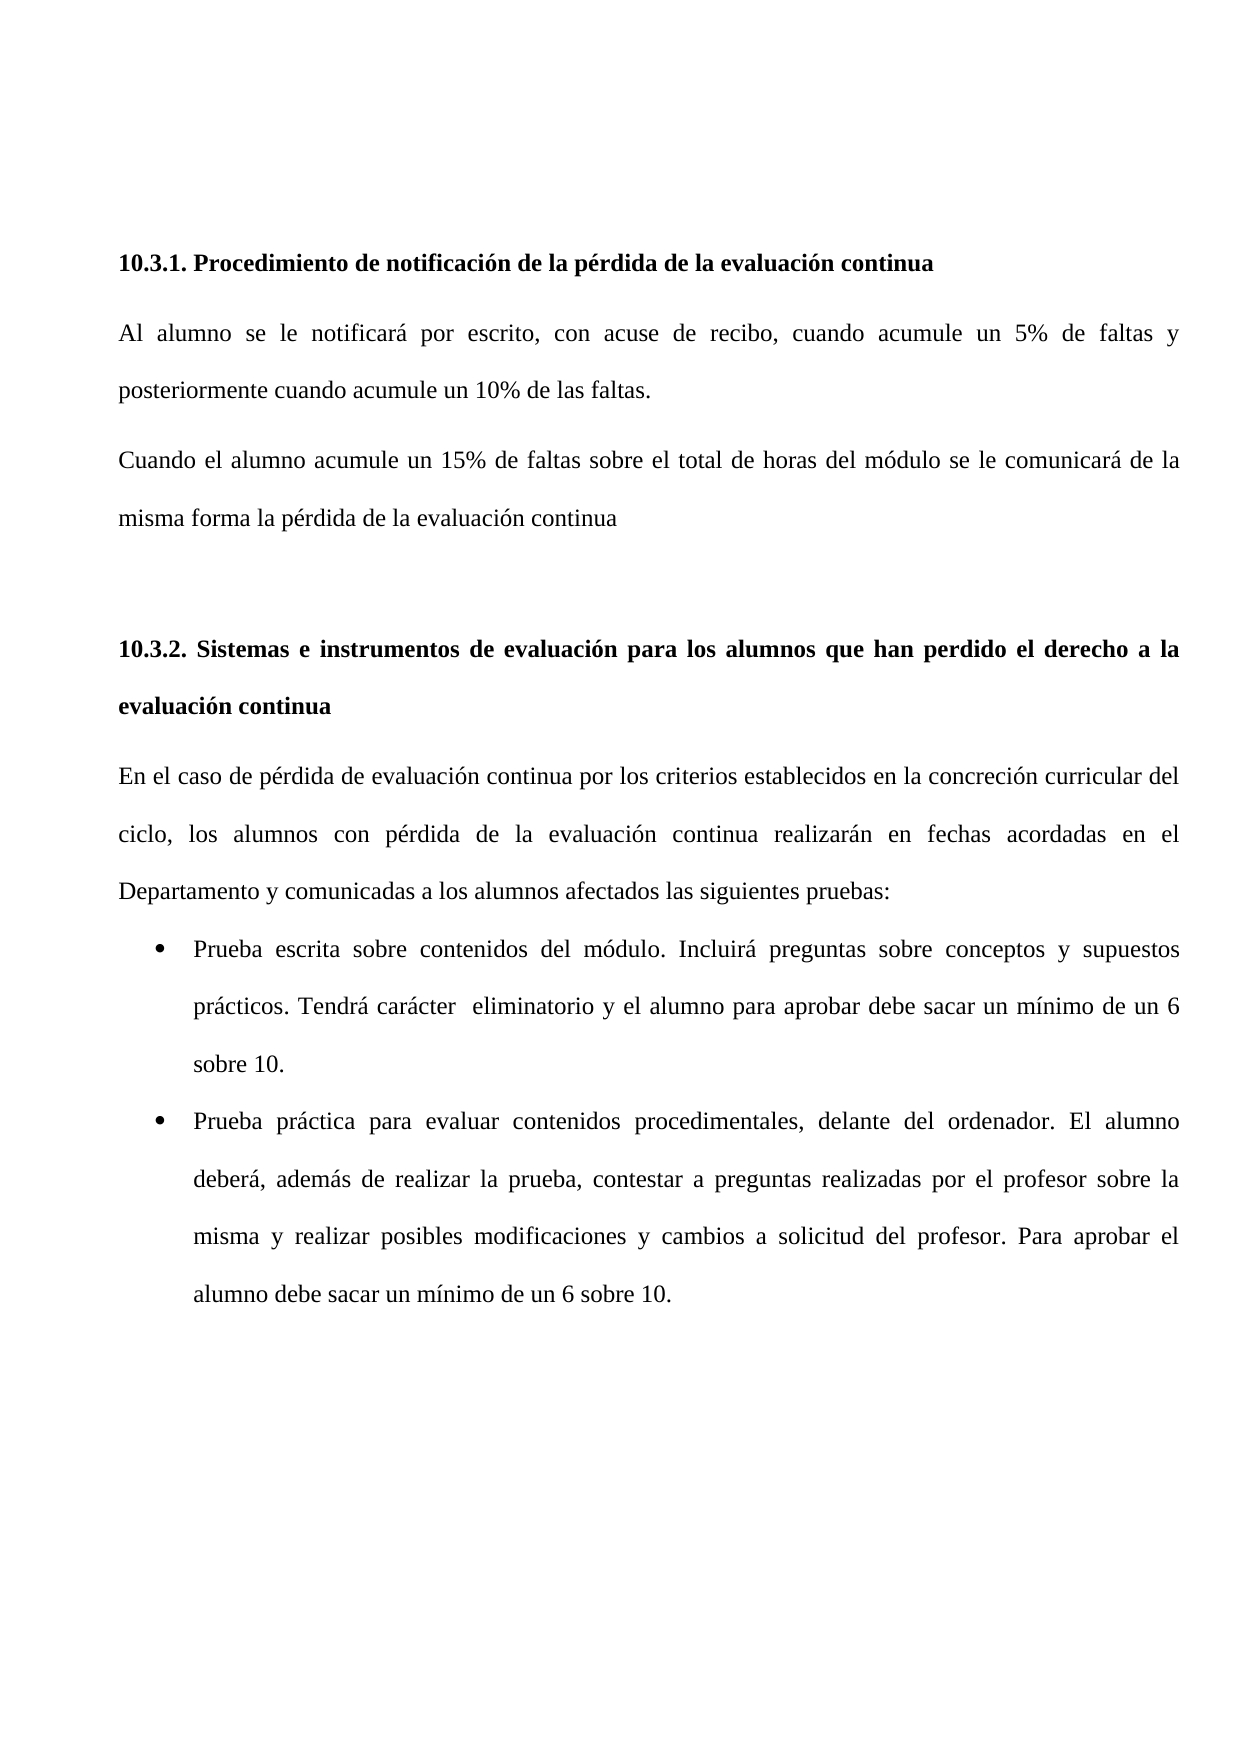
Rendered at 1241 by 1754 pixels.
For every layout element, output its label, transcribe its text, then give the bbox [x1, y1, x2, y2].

list Prueba práctica para evaluar contenidos procedimentales, delante del ordenador. El alumno deberá, además de realizar la prueba, contestar a preguntas realizadas por el profesor sobre la misma y realizar posibles modificaciones y cambios a solicitud del profesor. Para aprobar el alumno debe sacar un mínimo de un 6 sobre 10. [156, 1106, 1181, 1307]
subtitle 10.3.1. Procedimiento de notificación de la pérdida de la evaluación continua [118, 248, 1181, 277]
text Al alumno se le notificará por escrito, con acuse de recibo, cuando acumule un 5% de faltas y posteriormente cuando acumule un 10% de las faltas. [118, 318, 1181, 404]
subtitle 10.3.2. Sistemas e instrumentos de evaluación para los alumnos que han perdido el derecho a la evaluación continua [118, 634, 1181, 720]
text Cuando el alumno acumule un 15% de faltas sobre el total de horas del módulo se le comunicará de la misma forma la pérdida de la evaluación continua [118, 446, 1181, 532]
text En el caso de pérdida de evaluación continua por los criterios establecidos en la concreción curricular del ciclo, los alumnos con pérdida de la evaluación continua realizarán en fechas acordadas en el Departamento y comunicadas a los alumnos afectados las siguientes pruebas: [118, 761, 1181, 905]
list Prueba escrita sobre contenidos del módulo. Incluirá preguntas sobre conceptos y supuestos prácticos. Tendrá carácter eliminatorio y el alumno para aprobar debe sacar un mínimo de un 6 sobre 10. [156, 934, 1181, 1077]
